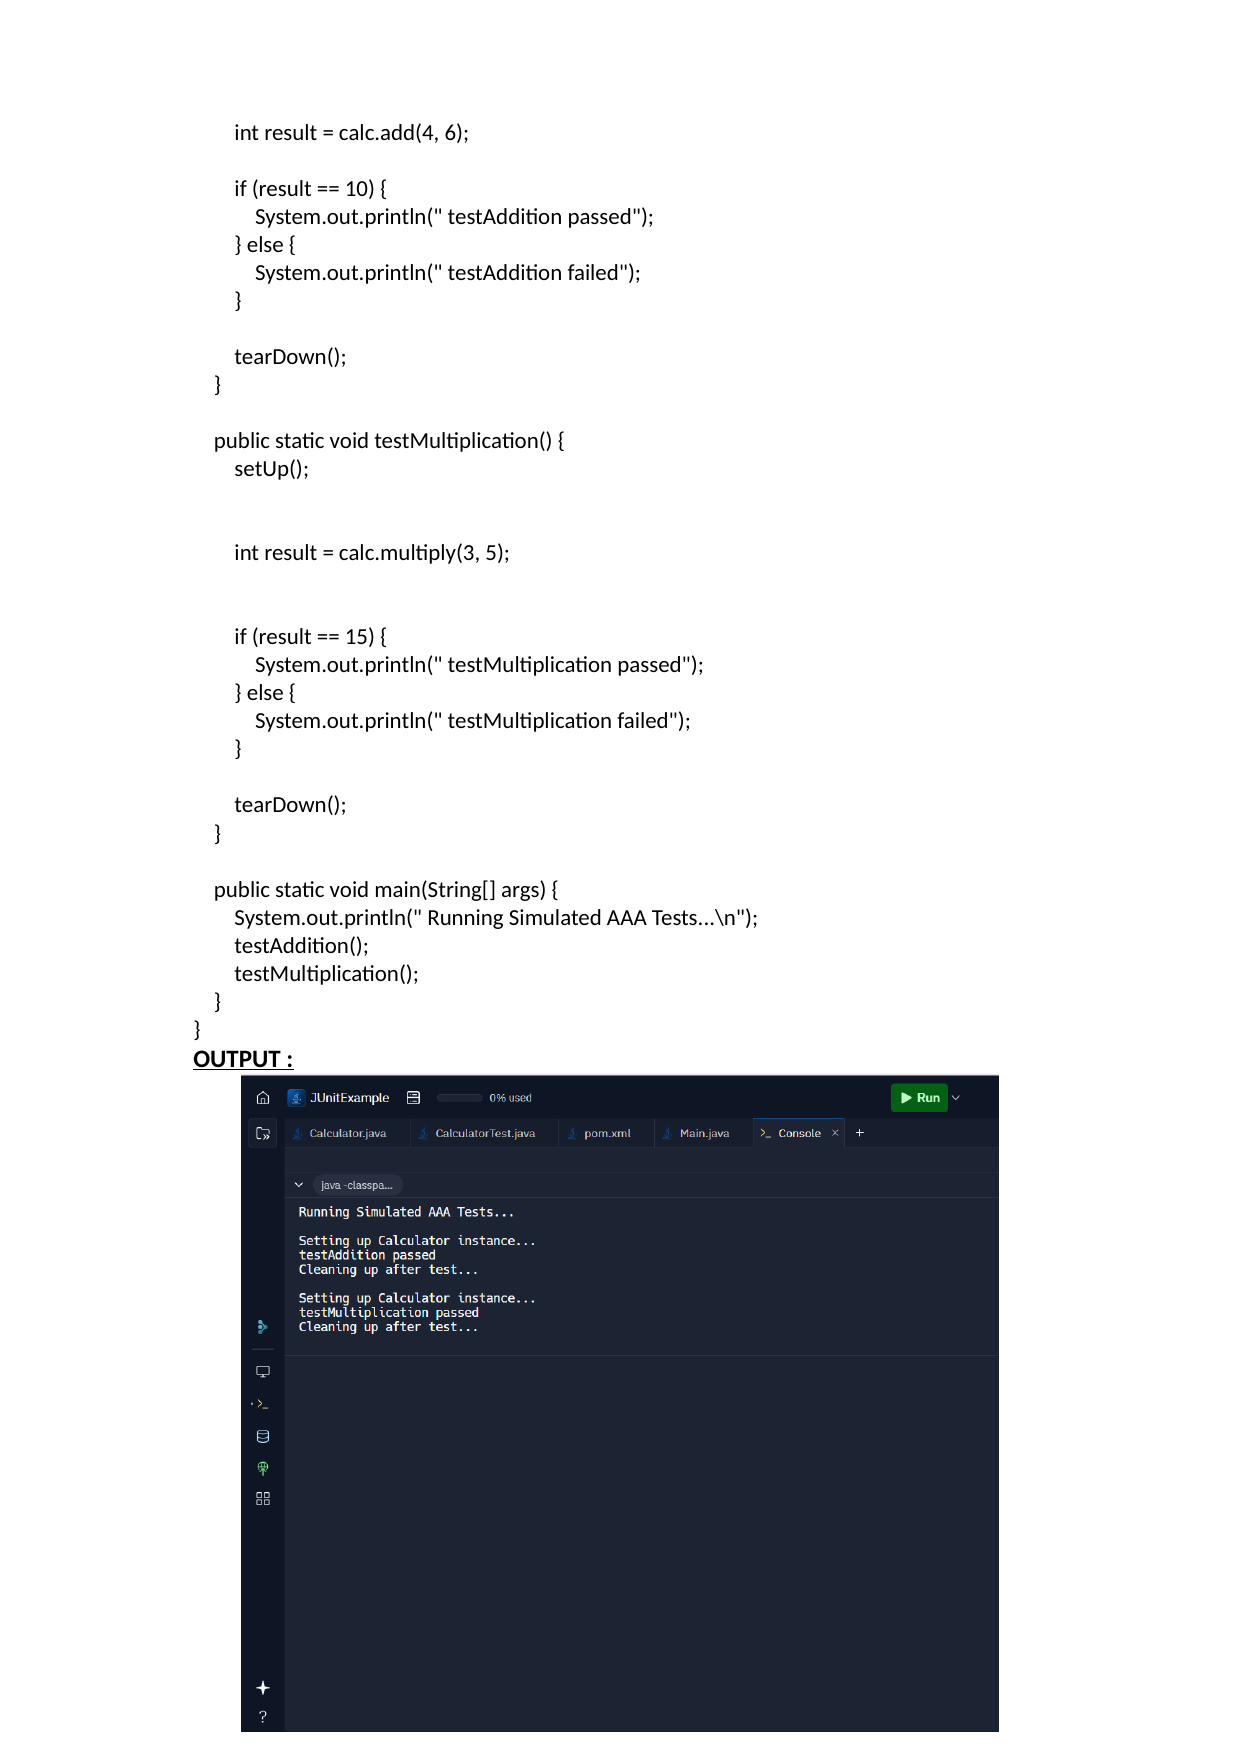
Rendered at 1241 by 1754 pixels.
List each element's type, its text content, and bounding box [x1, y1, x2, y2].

picture [241, 1073, 999, 1732]
text int result = calc.add(4, 6); if (result == 10) { System.out.println(" testAddition passed"); } else { System.out.println(" testAddition failed"); } tearDown(); } public static void testMultiplication() { setUp(); int result = calc.multiply(3, 5); if (result == 15) { System.out.println(" testMultiplication passed"); } else { System.out.println(" testMultiplication failed"); } tearDown(); } public static void main(String[] args) { System.out.println(" Running Simulated AAA Tests...\n"); testAddition(); testMultiplication(); } } OUTPUT : [193, 118, 1122, 1073]
